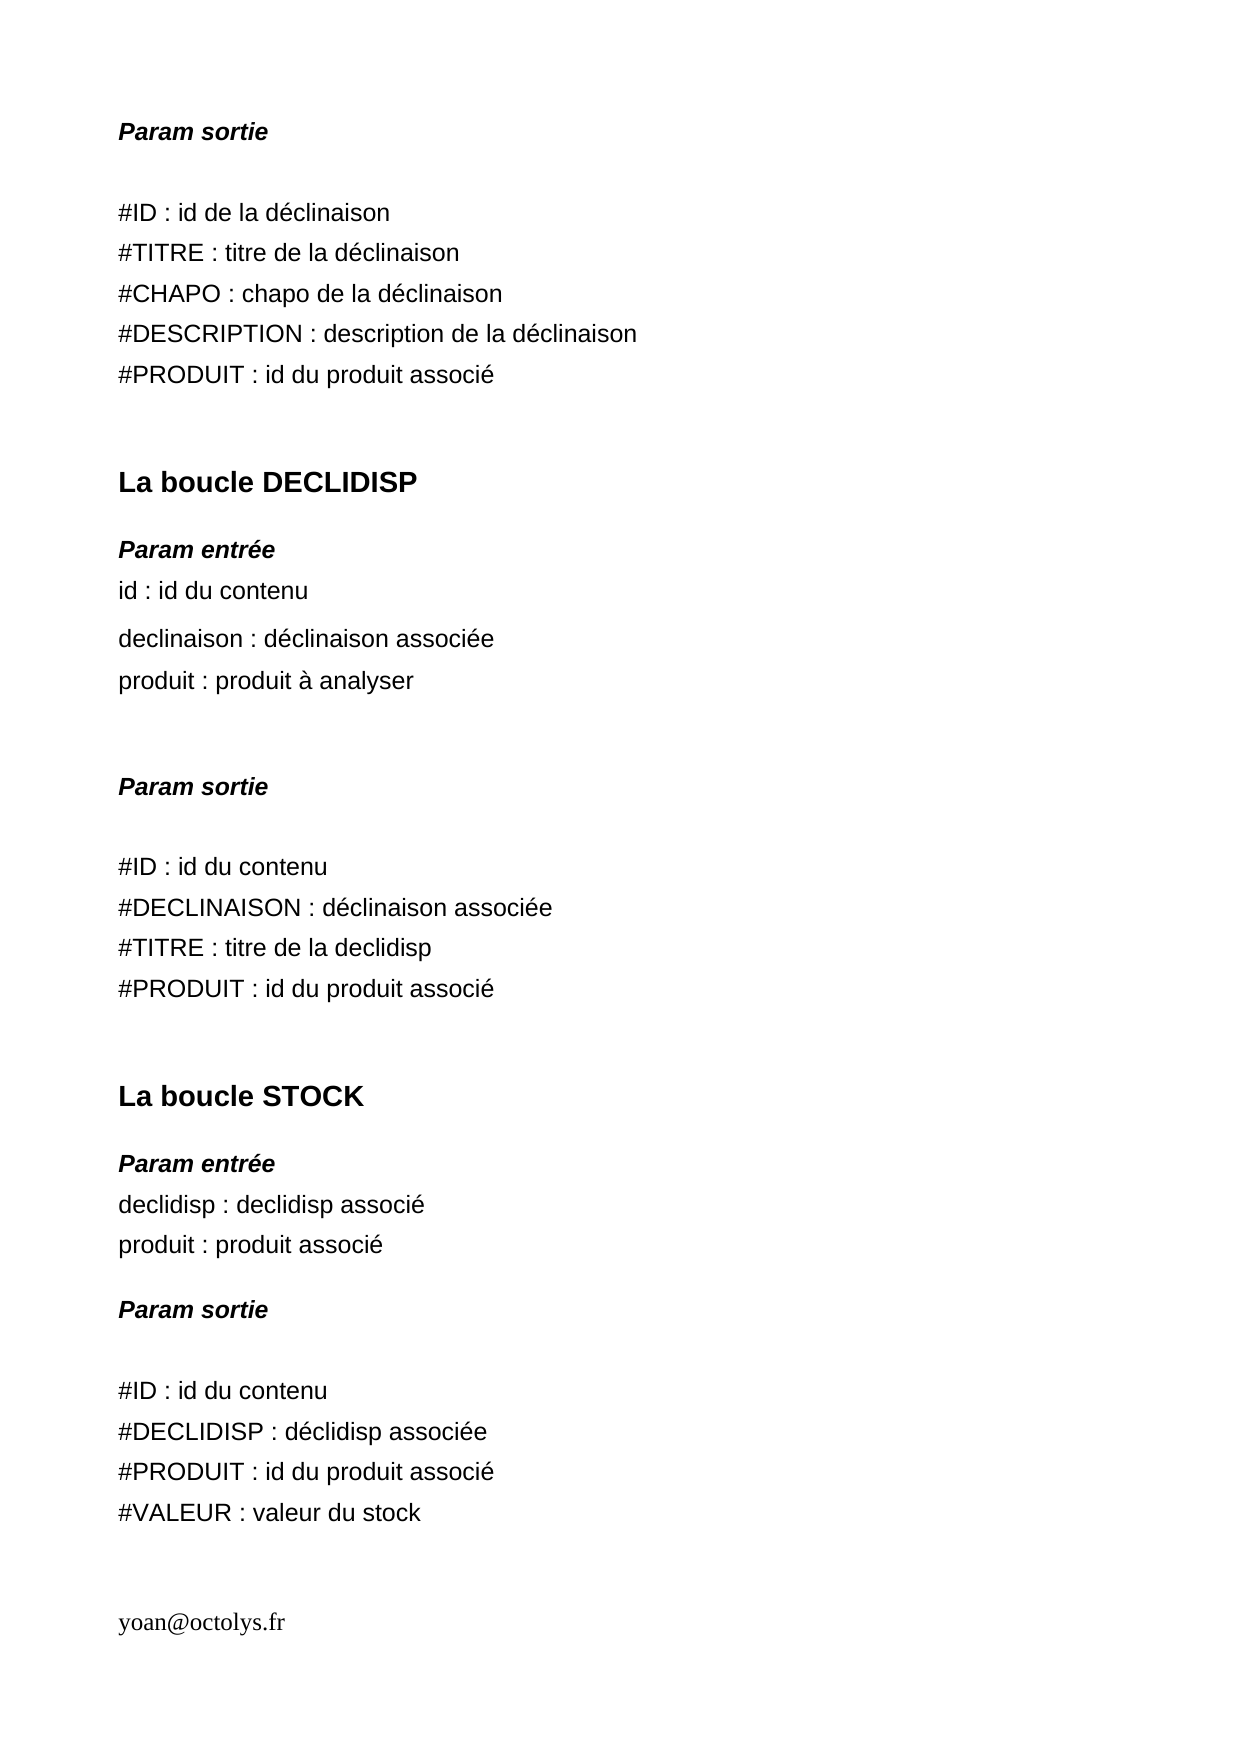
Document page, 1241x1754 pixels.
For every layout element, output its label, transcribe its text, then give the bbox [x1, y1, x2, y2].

text declidisp : declidisp associé [118, 1191, 1122, 1218]
text produit : produit à analyser [118, 667, 1122, 695]
text #ID : id du contenu [118, 853, 1122, 881]
text #VALEUR : valeur du stock [118, 1498, 1122, 1526]
text #TITRE : titre de la déclinaison [118, 239, 1122, 267]
text #ID : id du contenu [118, 1377, 1122, 1405]
text #DECLINAISON : déclinaison associée [118, 894, 1122, 922]
text #DESCRIPTION : description de la déclinaison [118, 320, 1122, 348]
text declinaison : déclinaison associée [118, 617, 1122, 654]
text #ID : id de la déclinaison [118, 199, 1122, 227]
text #TITRE : titre de la declidisp [118, 934, 1122, 962]
text #DECLIDISP : déclidisp associée [118, 1417, 1122, 1445]
subtitle Param sortie [118, 1296, 1122, 1324]
text #CHAPO : chapo de la déclinaison [118, 279, 1122, 307]
text #PRODUIT : id du produit associé [118, 974, 1122, 1002]
subtitle Param sortie [118, 773, 1122, 800]
text produit : produit associé [118, 1231, 1122, 1259]
text id : id du contenu [118, 577, 1122, 604]
text #PRODUIT : id du produit associé [118, 1458, 1122, 1486]
subtitle Param entrée [118, 536, 1122, 564]
subtitle La boucle STOCK [118, 1080, 1122, 1113]
subtitle Param entrée [118, 1150, 1122, 1178]
text #PRODUIT : id du produit associé [118, 360, 1122, 388]
subtitle La boucle DECLIDISP [118, 466, 1122, 499]
subtitle Param sortie [118, 118, 1122, 146]
